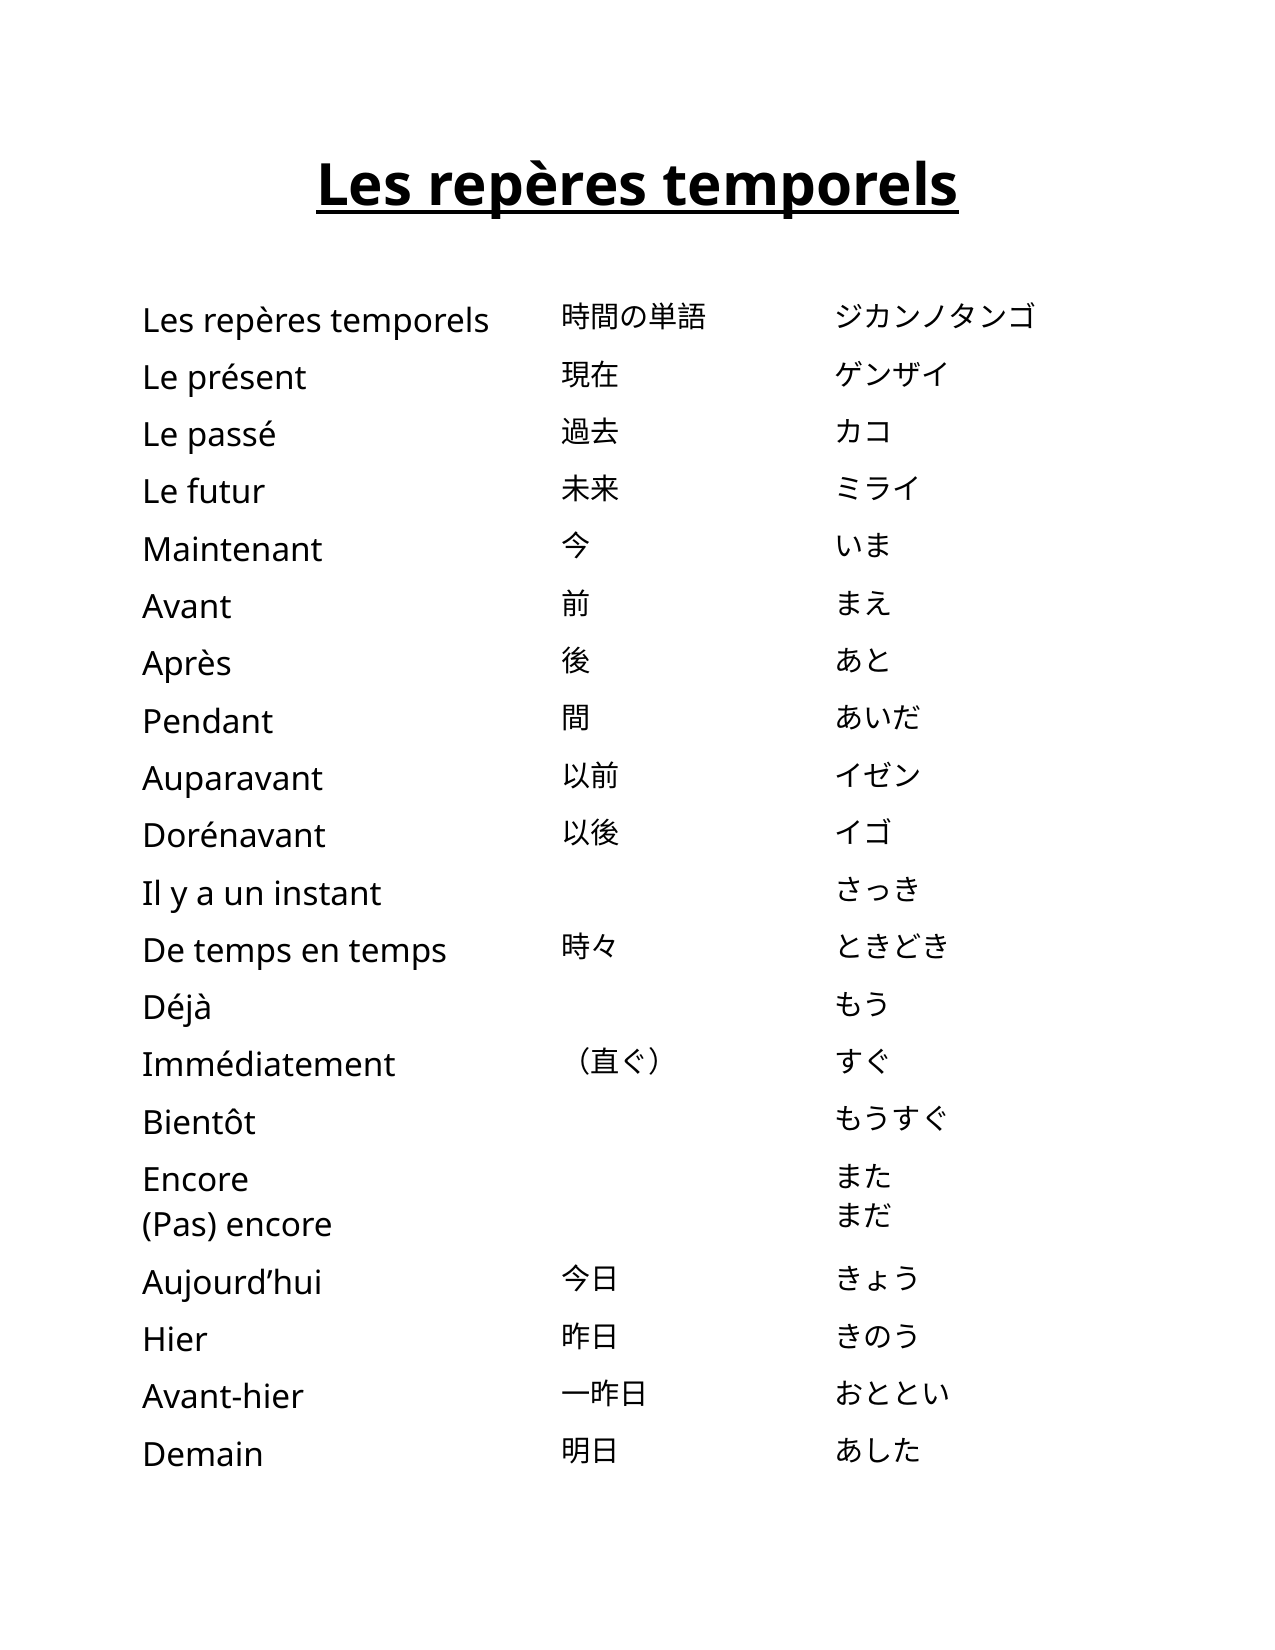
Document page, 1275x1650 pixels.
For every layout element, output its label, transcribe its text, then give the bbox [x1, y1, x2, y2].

table_cell Immédiatement [118, 1035, 537, 1093]
table_cell [537, 1093, 811, 1150]
table_cell Il y a un instant [118, 864, 537, 921]
table_header Les repères temporels [118, 291, 537, 348]
table_cell イゴ [811, 806, 1157, 863]
table_cell あいだ [811, 692, 1157, 749]
table_cell （直ぐ） [537, 1035, 811, 1093]
table_cell 以後 [537, 806, 811, 863]
table_cell 明日 [537, 1425, 811, 1482]
table_cell イゼン [811, 749, 1157, 806]
table_cell 間 [537, 692, 811, 749]
table_cell Hier [118, 1310, 537, 1367]
table_cell 過去 [537, 405, 811, 462]
table_cell また まだ [811, 1150, 1157, 1253]
table_cell まえ [811, 577, 1157, 634]
table_cell おととい [811, 1367, 1157, 1424]
table_cell 昨日 [537, 1310, 811, 1367]
table_cell もうすぐ [811, 1093, 1157, 1150]
table_cell Déjà [118, 978, 537, 1035]
table_cell 前 [537, 577, 811, 634]
table_cell Dorénavant [118, 806, 537, 863]
table_cell 一昨日 [537, 1367, 811, 1424]
table_cell [537, 978, 811, 1035]
table_cell [537, 864, 811, 921]
table_cell ミライ [811, 463, 1157, 520]
table_cell ゲンザイ [811, 348, 1157, 405]
table_cell Maintenant [118, 520, 537, 577]
table_cell [537, 1150, 811, 1253]
table_header 時間の単語 [537, 291, 811, 348]
table_cell Avant-hier [118, 1367, 537, 1424]
table_cell 後 [537, 634, 811, 692]
table_cell ときどき [811, 921, 1157, 978]
table_cell すぐ [811, 1035, 1157, 1093]
table_cell もう [811, 978, 1157, 1035]
title Les repères temporels [118, 143, 1157, 223]
table_cell Auparavant [118, 749, 537, 806]
table_cell さっき [811, 864, 1157, 921]
table_cell Demain [118, 1425, 537, 1482]
table_cell きょう [811, 1253, 1157, 1310]
table_cell きのう [811, 1310, 1157, 1367]
table_cell Avant [118, 577, 537, 634]
table_cell De temps en temps [118, 921, 537, 978]
table_cell Le futur [118, 463, 537, 520]
table_cell あと [811, 634, 1157, 692]
table_cell カコ [811, 405, 1157, 462]
table_cell 未来 [537, 463, 811, 520]
table_cell 現在 [537, 348, 811, 405]
table_header ジカンノタンゴ [811, 291, 1157, 348]
table_cell Le présent [118, 348, 537, 405]
table_cell Après [118, 634, 537, 692]
table_cell 以前 [537, 749, 811, 806]
table_cell 今日 [537, 1253, 811, 1310]
table_cell 今 [537, 520, 811, 577]
table_cell Encore (Pas) encore [118, 1150, 537, 1253]
table_cell あした [811, 1425, 1157, 1482]
table_cell Aujourd’hui [118, 1253, 537, 1310]
table_cell 時々 [537, 921, 811, 978]
table_cell Bientôt [118, 1093, 537, 1150]
table_cell Le passé [118, 405, 537, 462]
table_cell いま [811, 520, 1157, 577]
table_cell Pendant [118, 692, 537, 749]
